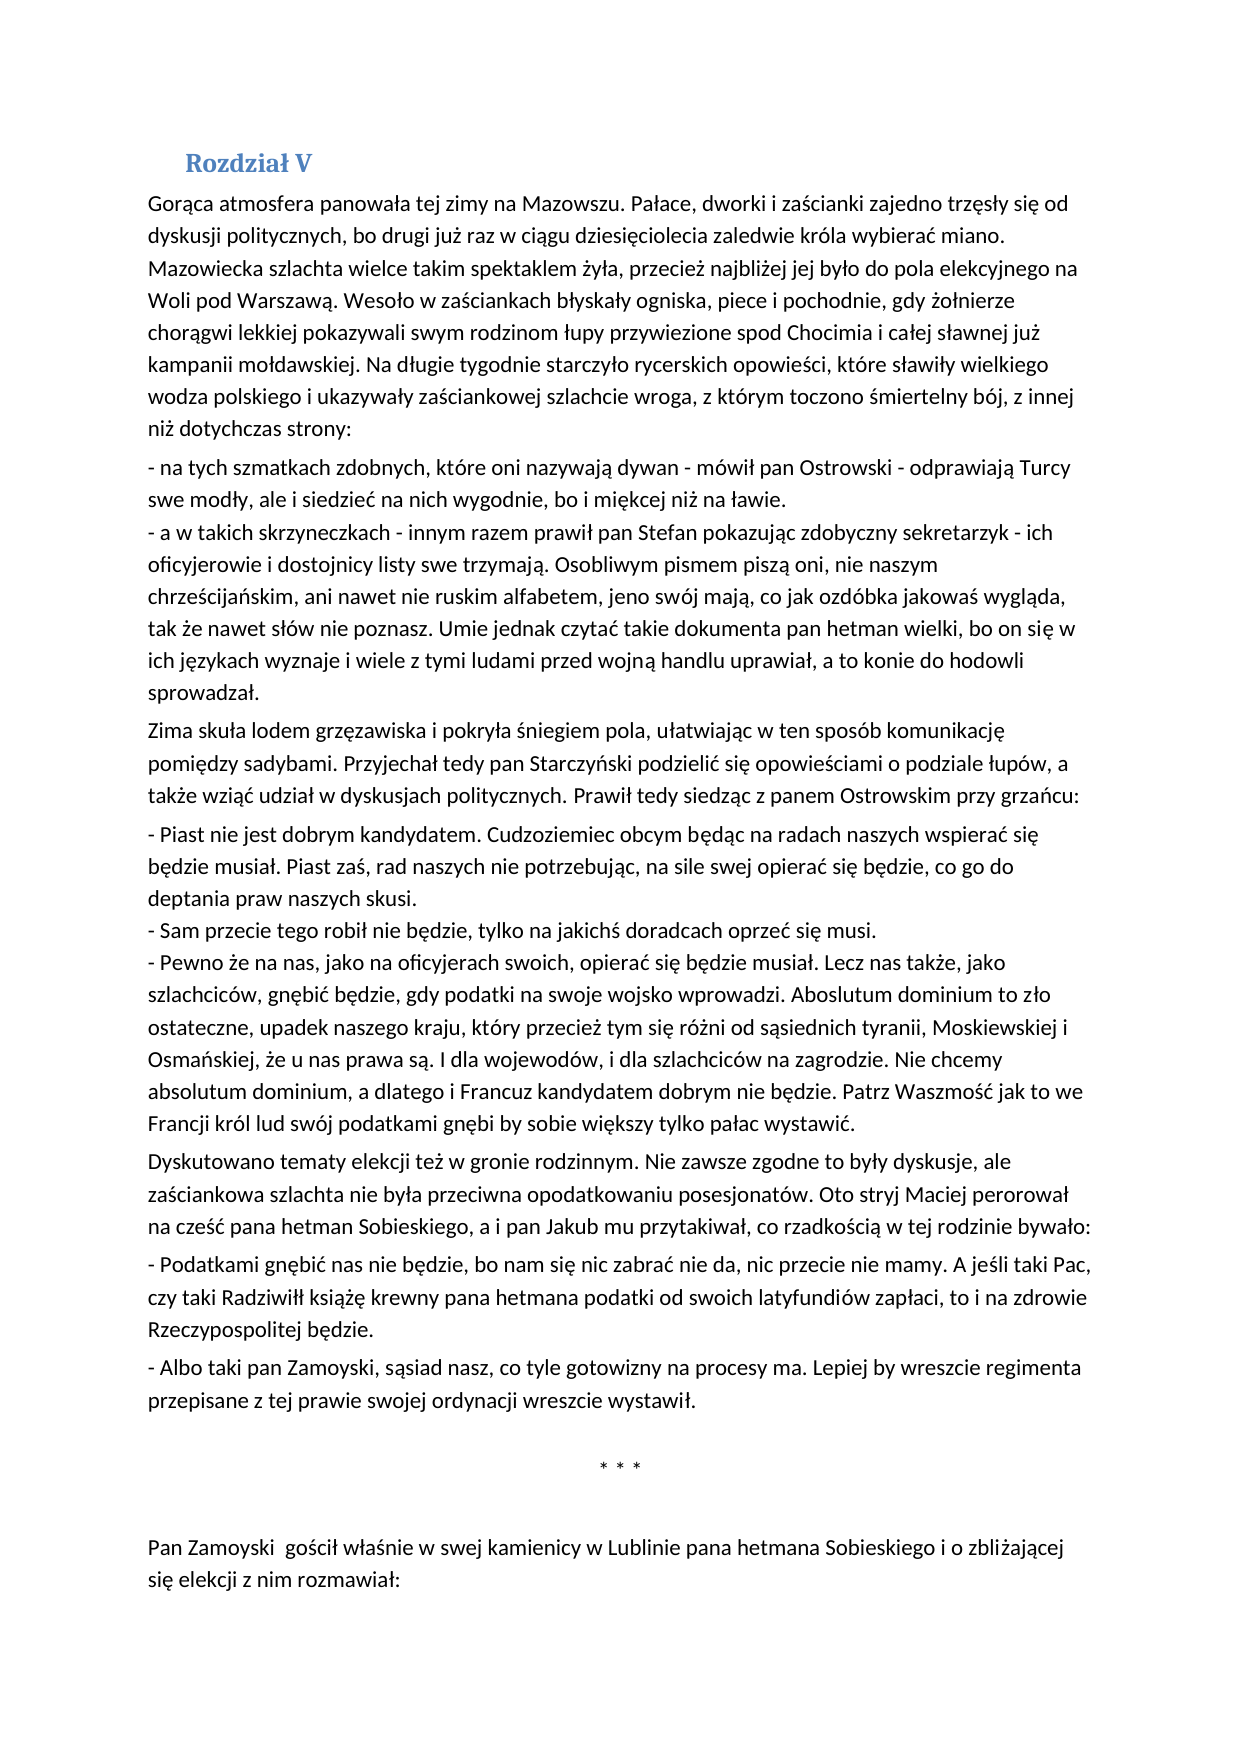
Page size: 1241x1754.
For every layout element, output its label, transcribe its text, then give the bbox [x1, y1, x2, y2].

text * * * [148, 1456, 1093, 1484]
text - Albo taki pan Zamoyski, sąsiad nasz, co tyle gotowizny na procesy ma. Lepiej by wreszcie regimenta przepisane z tej prawie swojej ordynacji wreszcie wystawił. [148, 1353, 1093, 1414]
text - na tych szmatkach zdobnych, które oni nazywają dywan - mówił pan Ostrowski - odprawiają Turcy swe modły, ale i siedzieć na nich wygodnie, bo i miękcej niż na ławie. [148, 453, 1093, 513]
text - Podatkami gnębić nas nie będzie, bo nam się nic zabrać nie da, nic przecie nie mamy. A jeśli taki Pac, czy taki Radziwiłł książę krewny pana hetmana podatki od swoich latyfundiów zapłaci, to i na zdrowie Rzeczypospolitej będzie. [148, 1251, 1093, 1343]
text Zima skuła lodem grzęzawiska i pokryła śniegiem pola, ułatwiając w ten sposób komunikację pomiędzy sadybami. Przyjechał tedy pan Starczyński podzielić się opowieściami o podziale łupów, a także wziąć udział w dyskusjach politycznych. Prawił tedy siedząc z panem Ostrowskim przy grzańcu: [148, 717, 1093, 809]
text - Piast nie jest dobrym kandydatem. Cudzoziemiec obcym będąc na radach naszych wspierać się będzie musiał. Piast zaś, rad naszych nie potrzebując, na sile swej opierać się będzie, co go do deptania praw naszych skusi. [148, 820, 1093, 912]
text - a w takich skrzyneczkach - innym razem prawił pan Stefan pokazując zdobyczny sekretarzyk - ich oficyjerowie i dostojnicy listy swe trzymają. Osobliwym pismem piszą oni, nie naszym chrześcijańskim, ani nawet nie ruskim alfabetem, jeno swój mają, co jak ozdóbka jakowaś wygląda, tak że nawet słów nie poznasz. Umie jednak czytać takie dokumenta pan hetman wielki, bo on się w ich językach wyznaje i wiele z tymi ludami przed wojną handlu uprawiał, a to konie do hodowli sprowadzał. [148, 518, 1093, 707]
text Dyskutowano tematy elekcji też w gronie rodzinnym. Nie zawsze zgodne to były dyskusje, ale zaściankowa szlachta nie była przeciwna opodatkowaniu posesjonatów. Oto stryj Maciej perorował na cześć pana hetman Sobieskiego, a i pan Jakub mu przytakiwał, co rzadkością w tej rodzinie bywało: [148, 1147, 1093, 1240]
text Gorąca atmosfera panowała tej zimy na Mazowszu. Pałace, dworki i zaścianki zajedno trzęsły się od dyskusji politycznych, bo drugi już raz w ciągu dziesięciolecia zaledwie króla wybierać miano. Mazowiecka szlachta wielce takim spektaklem żyła, przecież najbliżej jej było do pola elekcyjnego na Woli pod Warszawą. Wesoło w zaściankach błyskały ogniska, piece i pochodnie, gdy żołnierze chorągwi lekkiej pokazywali swym rodzinom łupy przywiezione spod Chocimia i całej sławnej już kampanii mołdawskiej. Na długie tygodnie starczyło rycerskich opowieści, które sławiły wielkiego wodza polskiego i ukazywały zaściankowej szlachcie wroga, z którym toczono śmiertelny bój, z innej niż dotychczas strony: [148, 189, 1093, 443]
text - Sam przecie tego robił nie będzie, tylko na jakichś doradcach oprzeć się musi. [148, 916, 1093, 944]
text Pan Zamoyski gościł właśnie w swej kamienicy w Lublinie pana hetmana Sobieskiego i o zbliżającej się elekcji z nim rozmawiał: [148, 1533, 1093, 1593]
text - Pewno że na nas, jako na oficyjerach swoich, opierać się będzie musiał. Lecz nas także, jako szlachciców, gnębić będzie, gdy podatki na swoje wojsko wprowadzi. Aboslutum dominium to zło ostateczne, upadek naszego kraju, który przecież tym się różni od sąsiednich tyranii, Moskiewskiej i Osmańskiej, że u nas prawa są. I dla wojewodów, i dla szlachciców na zagrodzie. Nie chcemy absolutum dominium, a dlatego i Francuz kandydatem dobrym nie będzie. Patrz Waszmość jak to we Francji król lud swój podatkami gnębi by sobie większy tylko pałac wystawić. [148, 948, 1093, 1137]
